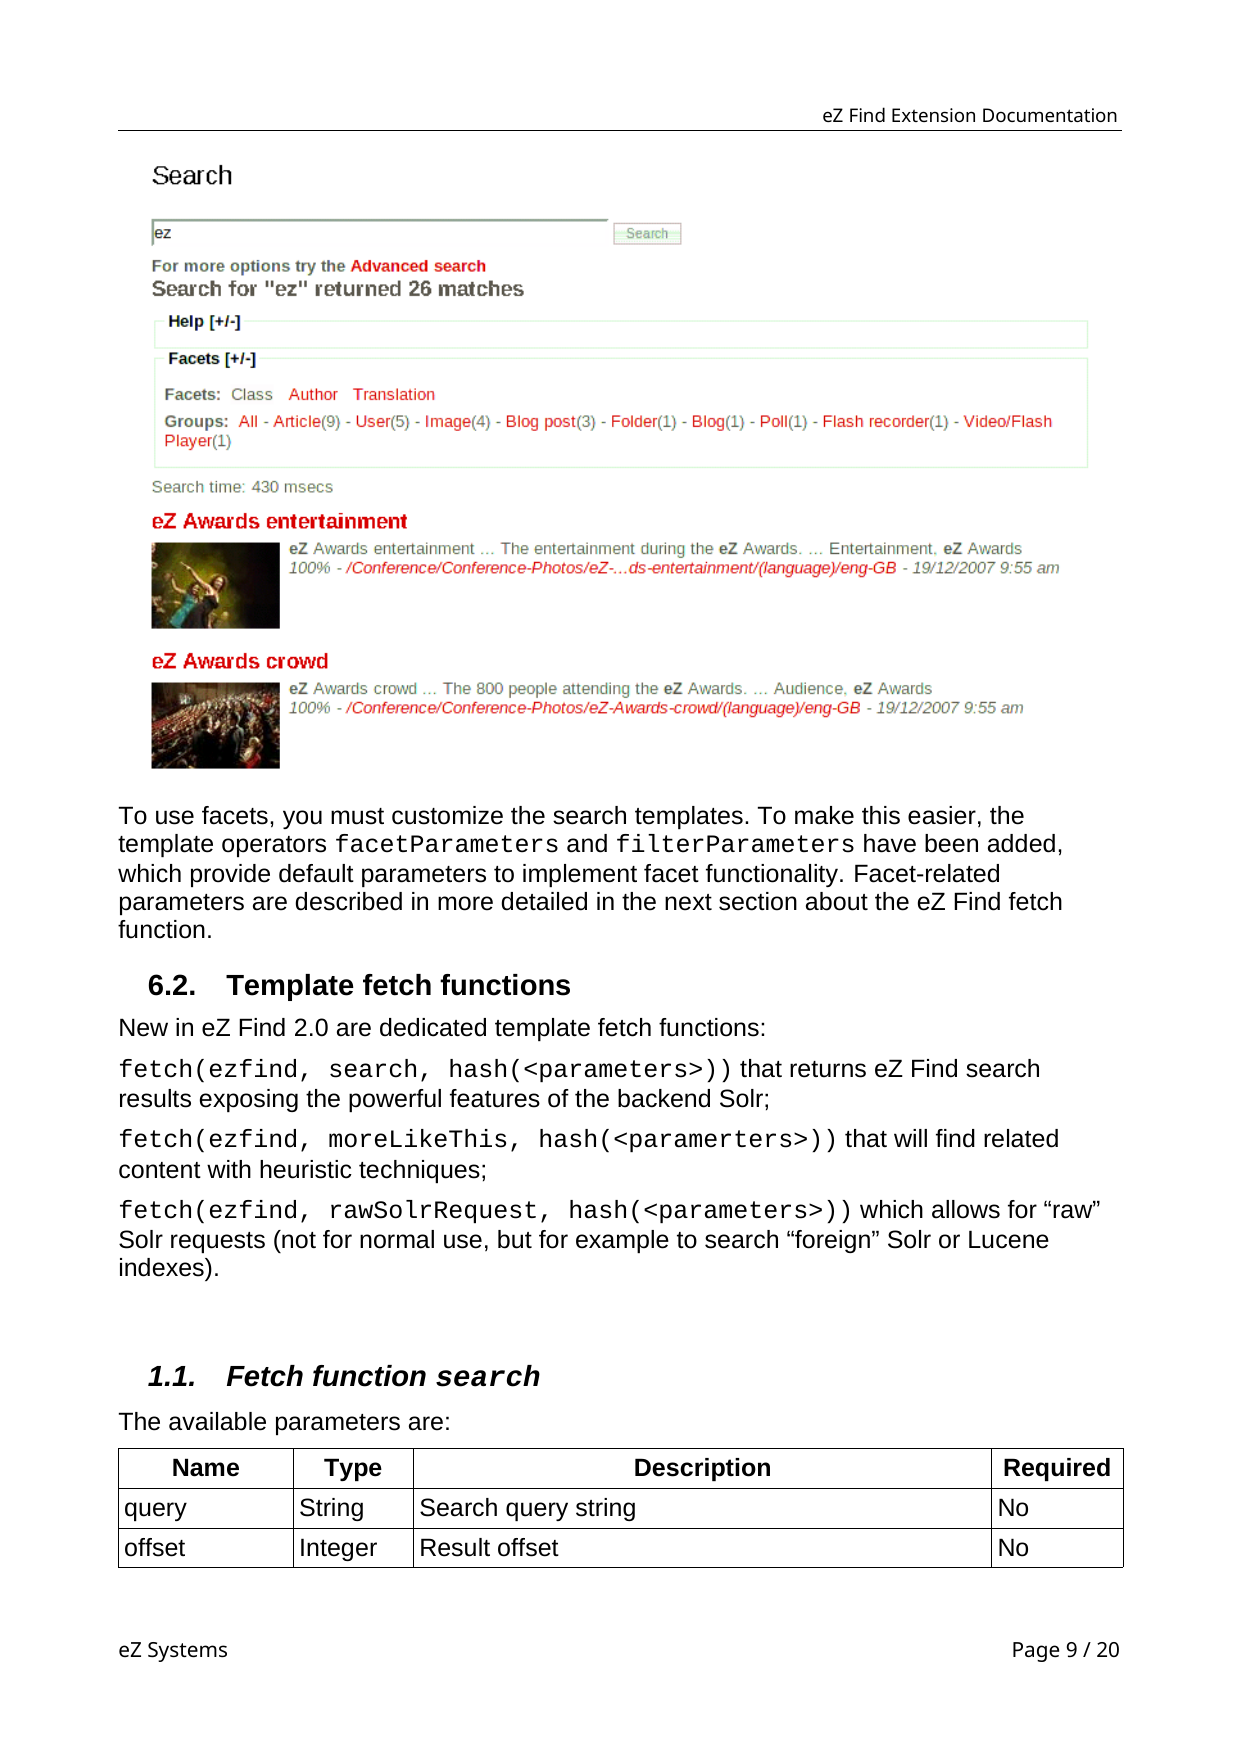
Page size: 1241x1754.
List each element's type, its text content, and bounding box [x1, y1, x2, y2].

text fetch(ezfind, rawSolrRequest, hash(<parameters>)) which allows for “raw” Solr requests (not for normal use, but for example to search “foreign” Solr or Lucene indexes). [118, 1196, 1122, 1282]
table_cell Result offset [414, 1529, 991, 1567]
subtitle Template fetch functions [148, 969, 1122, 1001]
table_header Name [119, 1449, 293, 1488]
picture [144, 160, 1096, 779]
table_header Required [992, 1449, 1123, 1488]
text fetch(ezfind, moreLikeThis, hash(<paramerters>)) that will find related content with heuristic techniques; [118, 1125, 1122, 1183]
table_cell Search query string [414, 1489, 991, 1528]
text New in eZ Find 2.0 are dedicated template fetch functions: [118, 1014, 1122, 1042]
text fetch(ezfind, search, hash(<parameters>)) that returns eZ Find search results exposing the powerful features of the backend Solr; [118, 1054, 1122, 1113]
subtitle Fetch function search [148, 1360, 1122, 1395]
table_cell Integer [294, 1529, 413, 1567]
table_cell offset [119, 1529, 293, 1567]
table_cell No [992, 1529, 1123, 1567]
text To use facets, you must customize the search templates. To make this easier, the template operators facetParameters and filterParameters have been added, which provide default parameters to implement facet functionality. Facet-related parameters are described in more detailed in the next section about the eZ Find fetch function. [118, 160, 1122, 944]
table_cell query [119, 1489, 293, 1528]
table_cell String [294, 1489, 413, 1528]
table_header Type [294, 1449, 413, 1488]
text The available parameters are: [118, 1408, 1122, 1436]
table_header Description [414, 1449, 991, 1488]
table_cell No [992, 1489, 1123, 1528]
